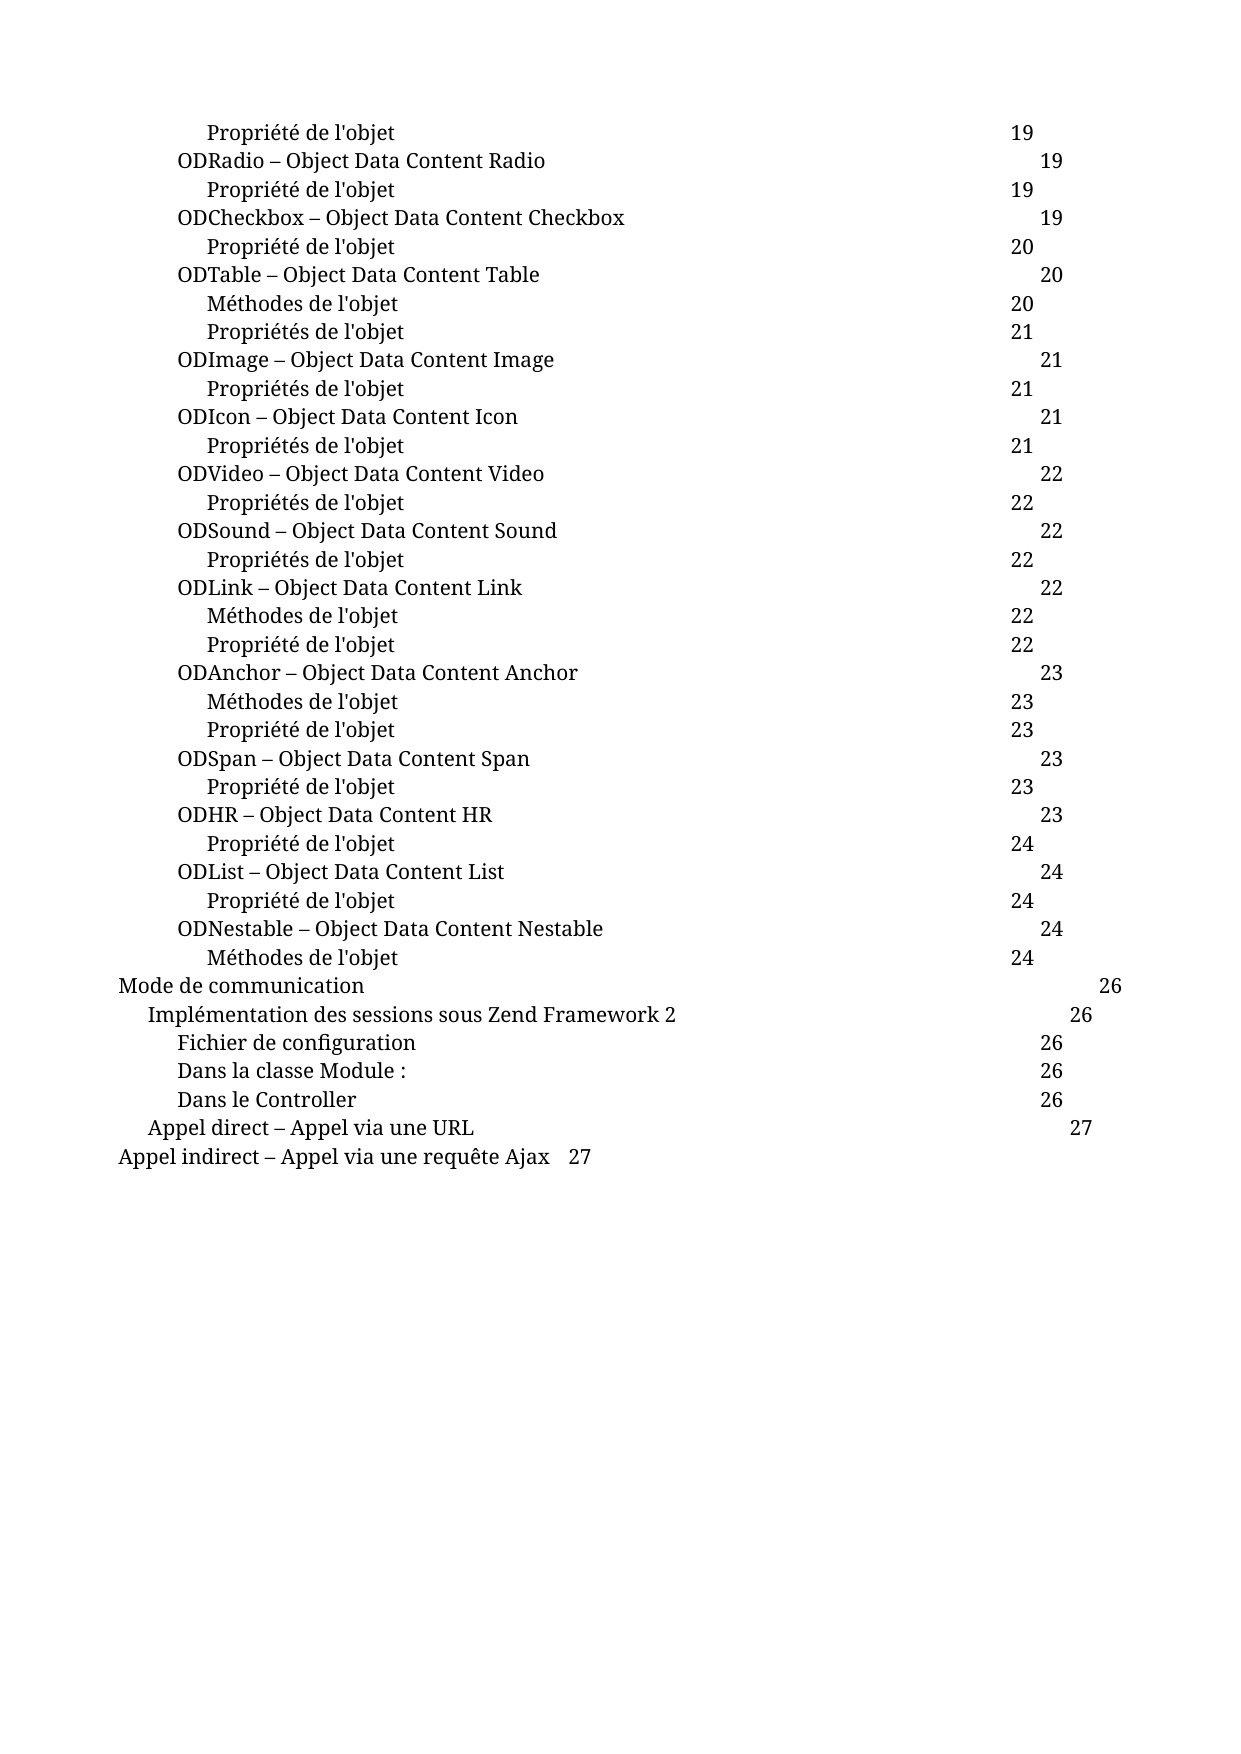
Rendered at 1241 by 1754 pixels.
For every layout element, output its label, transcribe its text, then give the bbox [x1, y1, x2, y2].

text ODRadio – Object Data Content Radio 19 [177, 147, 1122, 175]
text Propriété de l'objet 19 [207, 175, 1122, 203]
text ODAnchor – Object Data Content Anchor 23 [177, 658, 1122, 687]
text Méthodes de l'objet 20 [207, 289, 1122, 317]
text Propriétés de l'objet 21 [207, 431, 1122, 459]
text ODSpan – Object Data Content Span 23 [177, 744, 1122, 772]
text ODImage – Object Data Content Image 21 [177, 346, 1122, 374]
text Propriété de l'objet 24 [207, 829, 1122, 857]
text ODLink – Object Data Content Link 22 [177, 573, 1122, 602]
text Appel indirect – Appel via une requête Ajax 27 [118, 1142, 1122, 1170]
text ODSound – Object Data Content Sound 22 [177, 516, 1122, 545]
text Propriétés de l'objet 21 [207, 317, 1122, 346]
text ODNestable – Object Data Content Nestable 24 [177, 914, 1122, 943]
text Propriétés de l'objet 22 [207, 488, 1122, 516]
text Propriétés de l'objet 21 [207, 374, 1122, 402]
text Propriété de l'objet 20 [207, 232, 1122, 260]
text Propriété de l'objet 22 [207, 630, 1122, 658]
text ODVideo – Object Data Content Video 22 [177, 459, 1122, 488]
text Dans la classe Module : 26 [177, 1057, 1122, 1085]
text Implémentation des sessions sous Zend Framework 2 26 [148, 1000, 1122, 1028]
text Méthodes de l'objet 23 [207, 687, 1122, 715]
text Propriété de l'objet 19 [207, 118, 1122, 147]
text ODIcon – Object Data Content Icon 21 [177, 402, 1122, 431]
text Mode de communication 26 [118, 971, 1122, 1000]
text Dans le Controller 26 [177, 1085, 1122, 1113]
text Propriété de l'objet 23 [207, 715, 1122, 744]
text Appel direct – Appel via une URL 27 [148, 1113, 1122, 1142]
text ODTable – Object Data Content Table 20 [177, 260, 1122, 289]
text Fichier de configuration 26 [177, 1028, 1122, 1057]
text ODHR – Object Data Content HR 23 [177, 801, 1122, 829]
text Propriété de l'objet 24 [207, 886, 1122, 914]
text ODCheckbox – Object Data Content Checkbox 19 [177, 203, 1122, 232]
text ODList – Object Data Content List 24 [177, 857, 1122, 886]
text Méthodes de l'objet 22 [207, 602, 1122, 630]
text Méthodes de l'objet 24 [207, 943, 1122, 971]
text Propriété de l'objet 23 [207, 772, 1122, 801]
text Propriétés de l'objet 22 [207, 545, 1122, 573]
